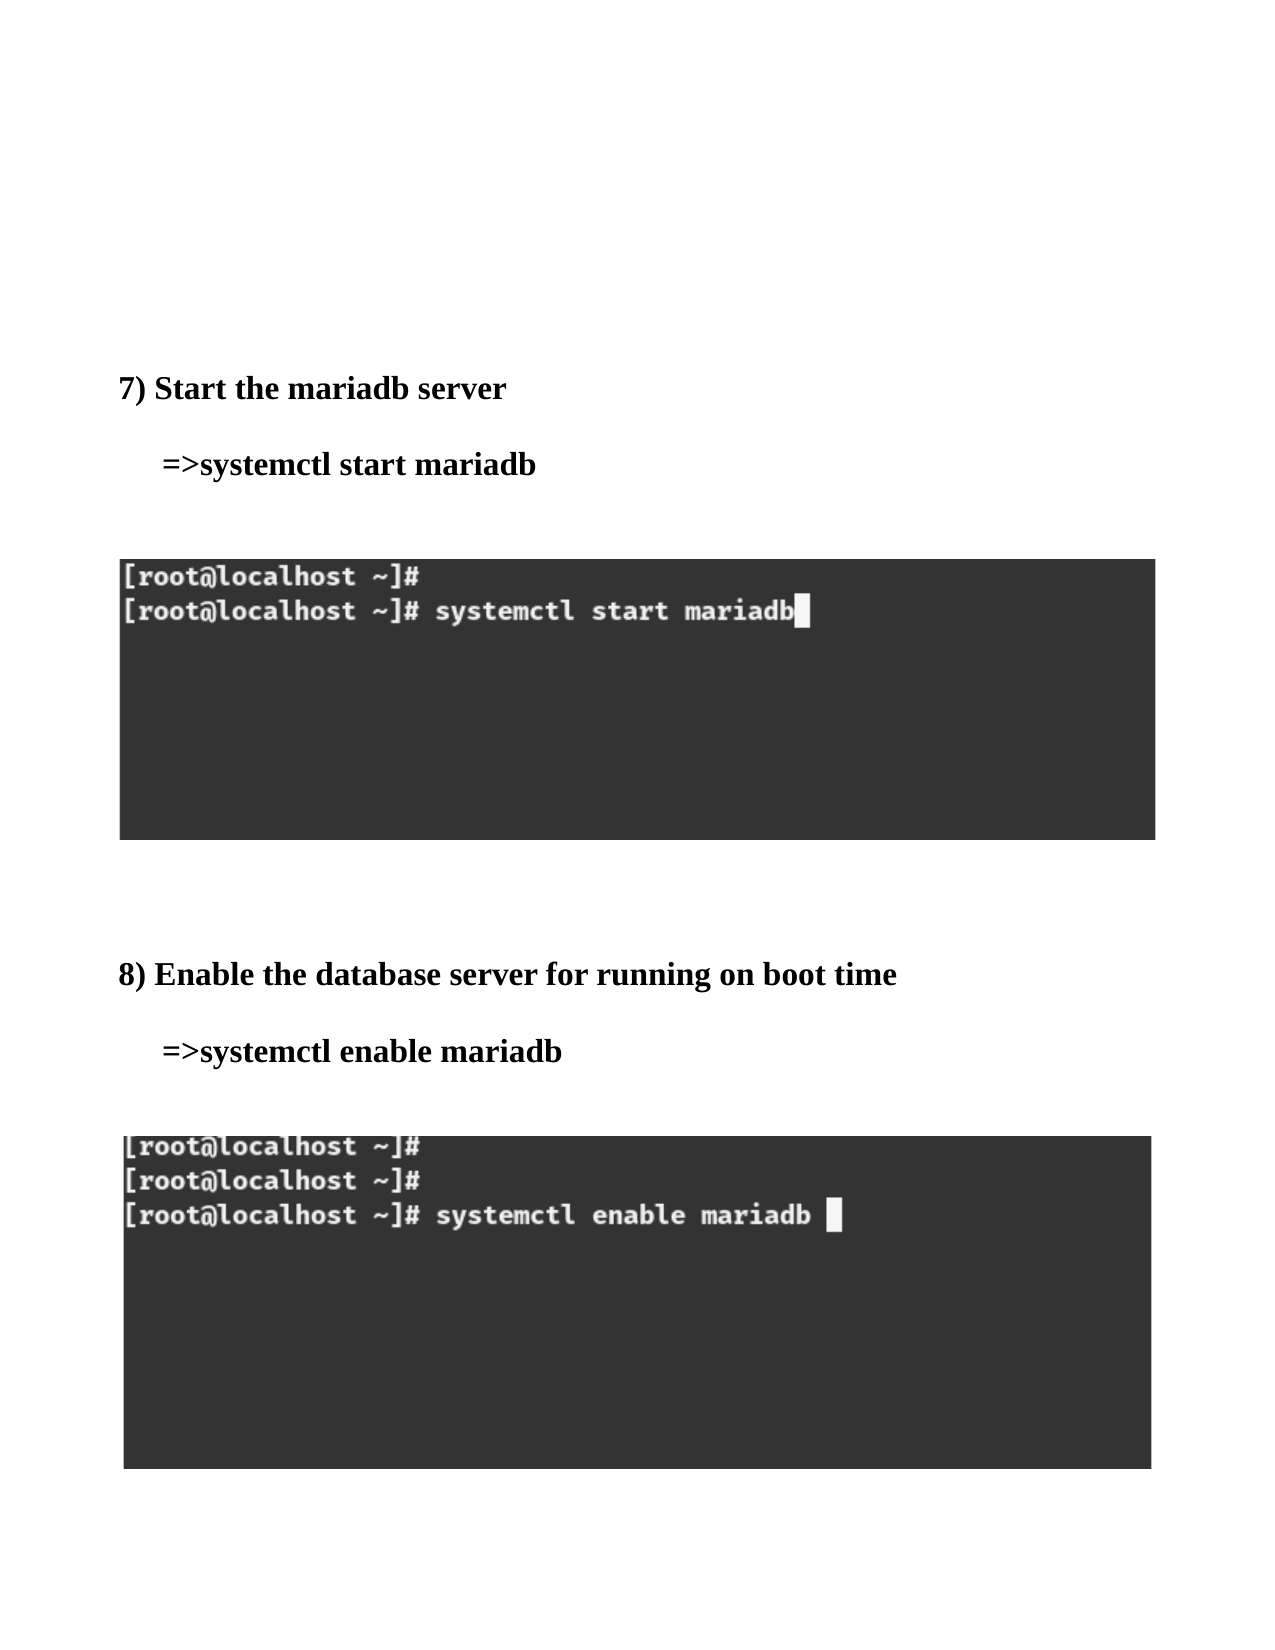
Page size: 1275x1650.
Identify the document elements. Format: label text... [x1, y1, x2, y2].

text 7) Start the mariadb server [118, 368, 1157, 406]
picture [123, 1136, 1152, 1469]
text =>systemctl enable mariadb [118, 1031, 1157, 1069]
picture [119, 559, 1156, 840]
text =>systemctl start mariadb [118, 445, 1157, 483]
text 8) Enable the database server for running on boot time [118, 954, 1157, 993]
